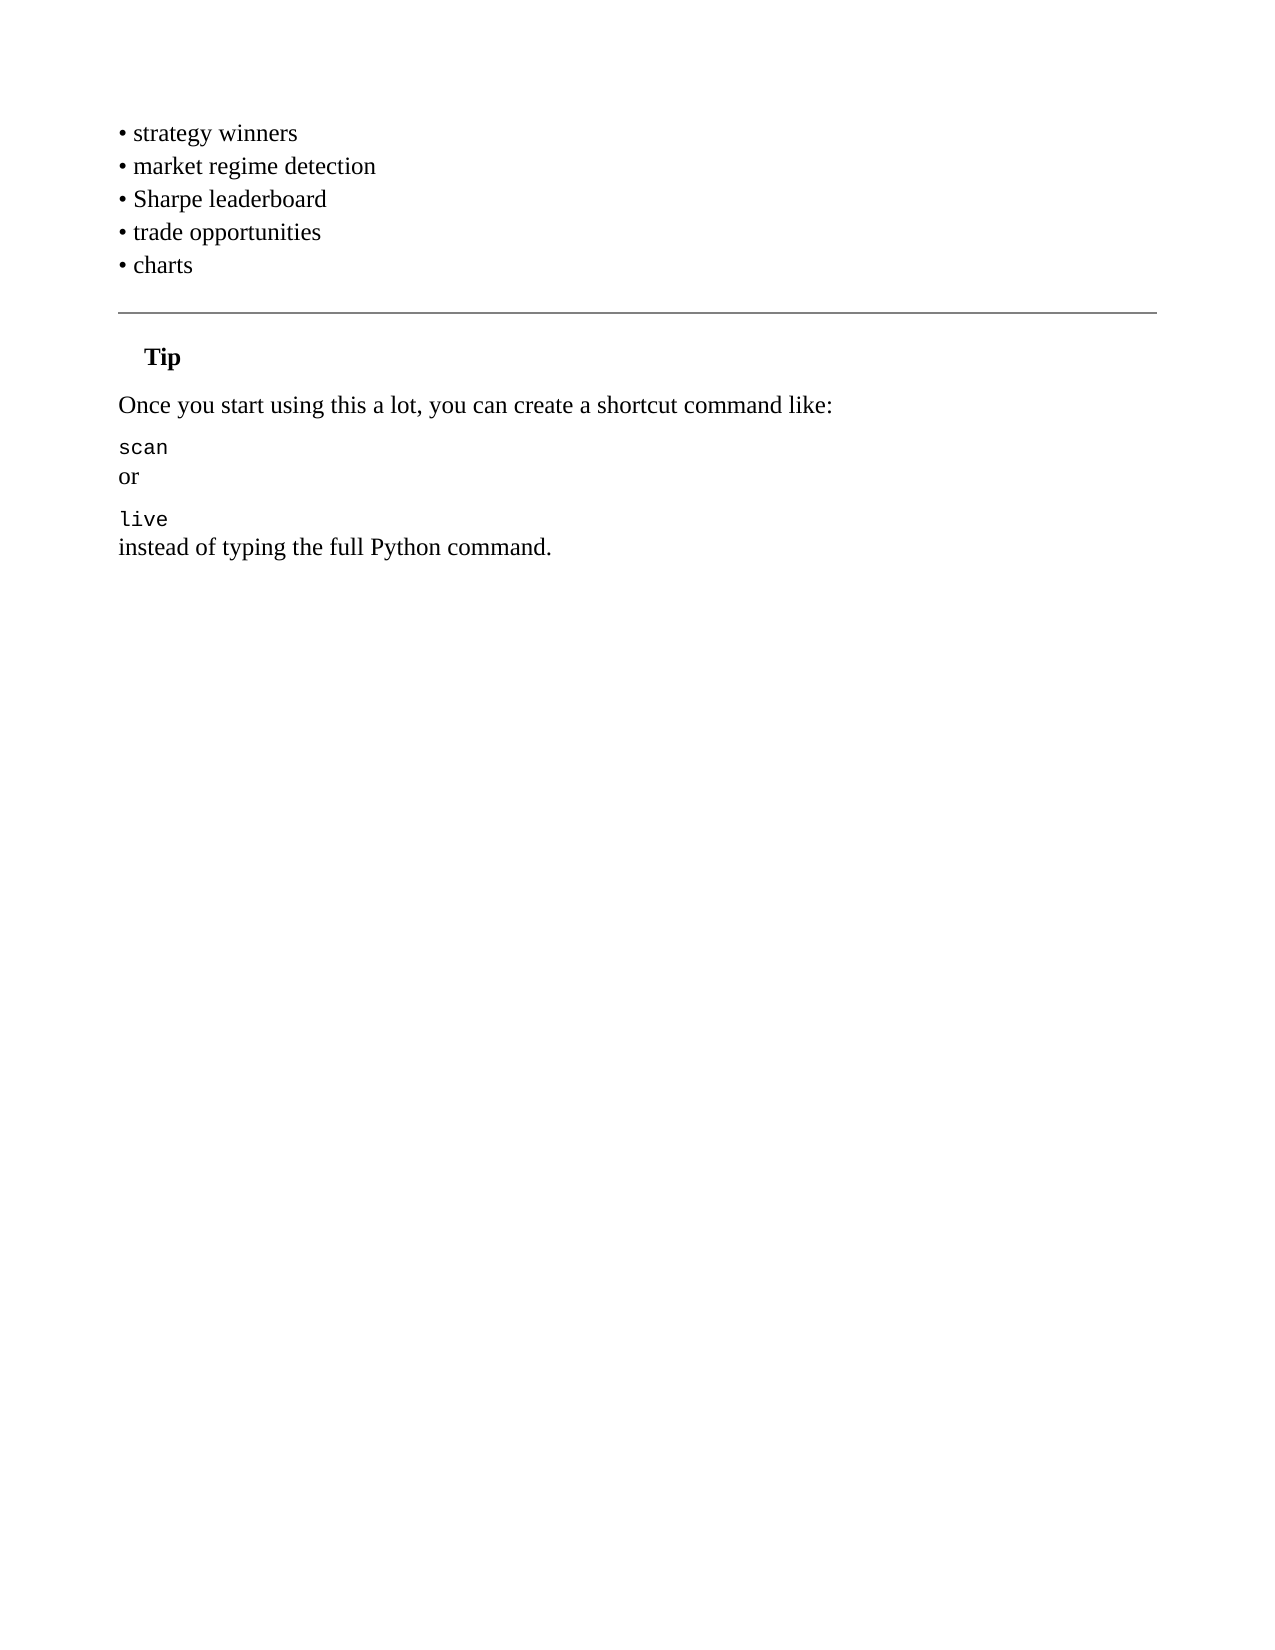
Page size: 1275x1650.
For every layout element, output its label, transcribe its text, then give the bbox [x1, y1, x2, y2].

text Once you start using this a lot, you can create a shortcut command like: [118, 390, 1157, 418]
text or [118, 461, 1157, 490]
text 💡 Tip [118, 342, 1157, 371]
text live [118, 508, 1157, 532]
text scan [118, 437, 1157, 461]
text • strategy winners • market regime detection • Sharpe leaderboard • trade opportunities • charts [118, 118, 1157, 279]
text instead of typing the full Python command. [118, 532, 1157, 561]
